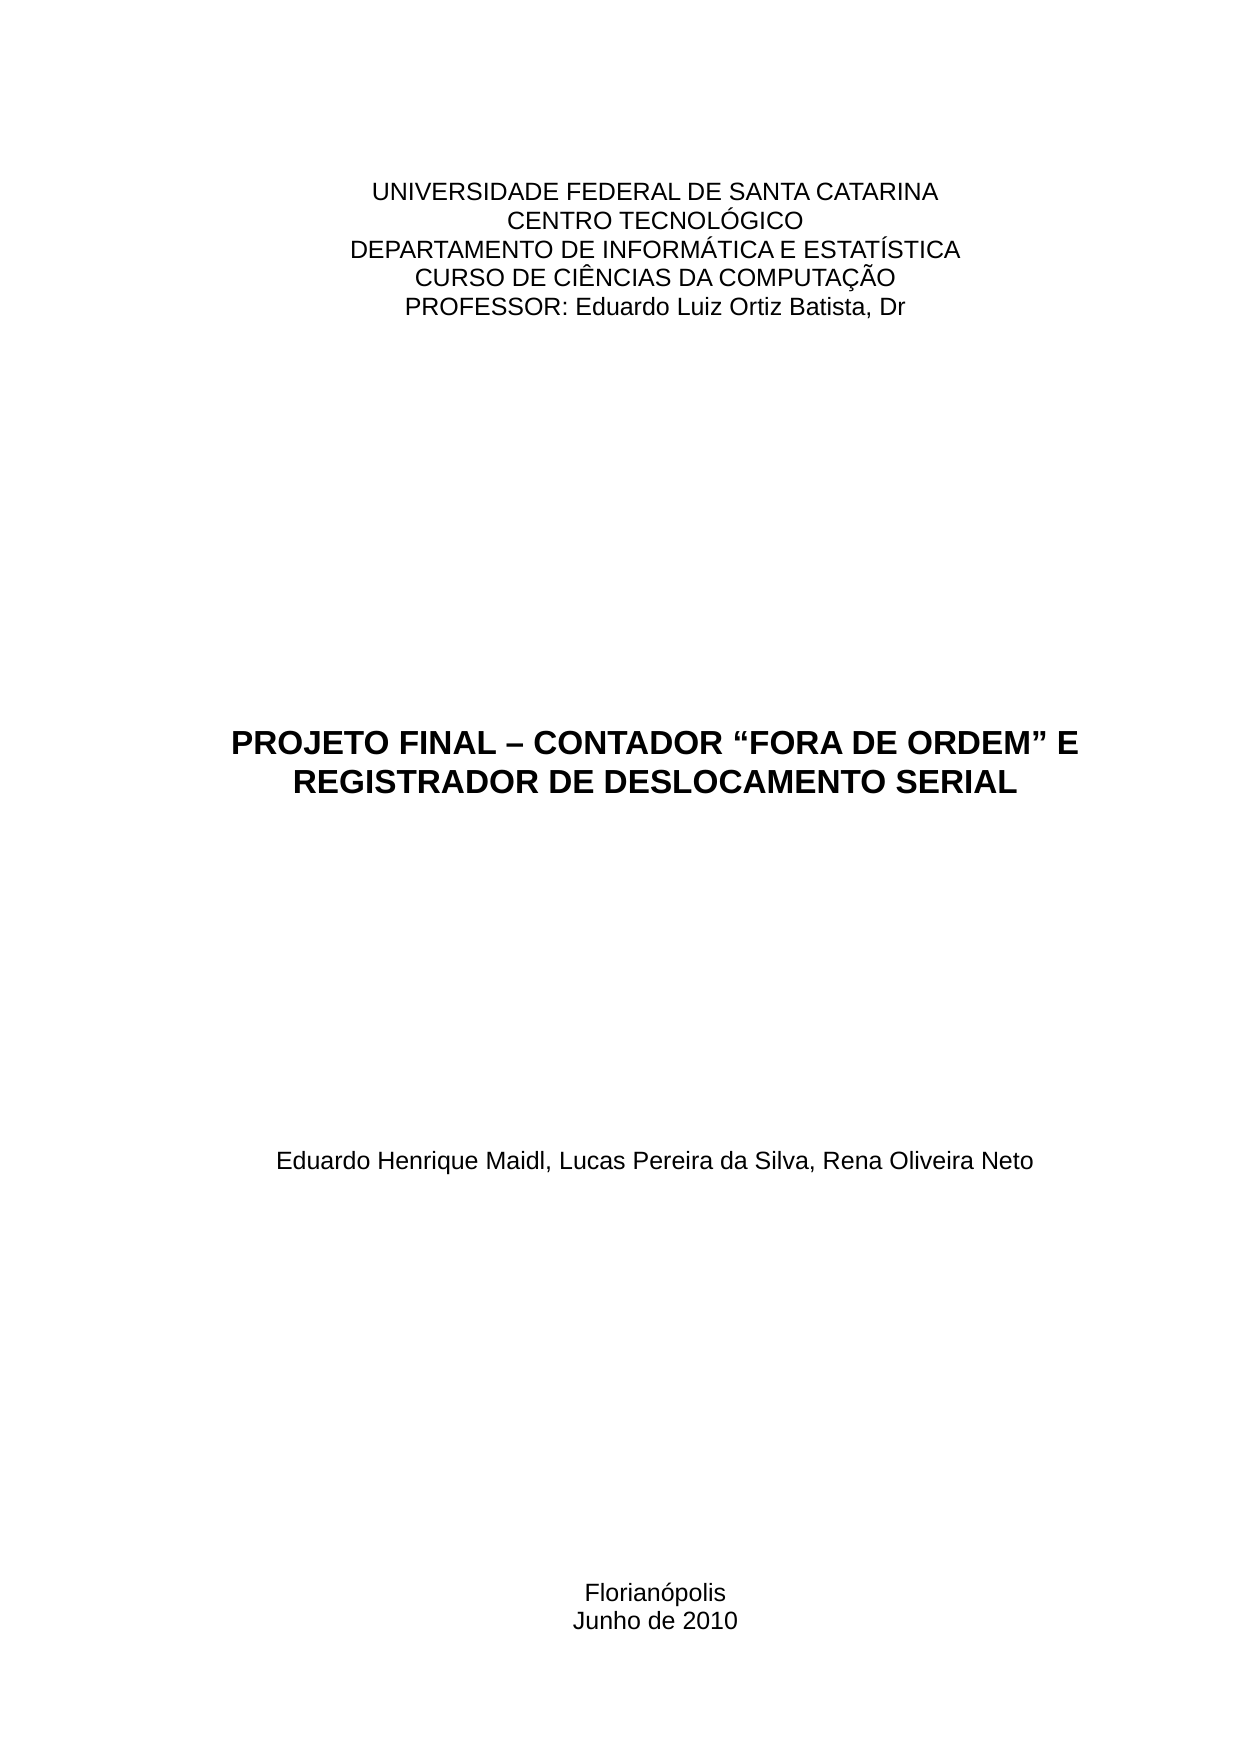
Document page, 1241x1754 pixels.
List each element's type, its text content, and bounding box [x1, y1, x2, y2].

text PROJETO FINAL – CONTADOR “FORA DE ORDEM” E REGISTRADOR DE DESLOCAMENTO SERIAL [177, 723, 1133, 800]
text CENTRO TECNOLÓGICO [177, 206, 1133, 235]
text Florianópolis [177, 1577, 1133, 1606]
text Junho de 2010 [177, 1606, 1133, 1635]
text DEPARTAMENTO DE INFORMÁTICA E ESTATÍSTICA [177, 235, 1133, 263]
text Eduardo Henrique Maidl, Lucas Pereira da Silva, Rena Oliveira Neto [177, 1146, 1133, 1175]
text UNIVERSIDADE FEDERAL DE SANTA CATARINA [177, 177, 1133, 206]
text CURSO DE CIÊNCIAS DA COMPUTAÇÃO [177, 263, 1133, 292]
text PROFESSOR: Eduardo Luiz Ortiz Batista, Dr [177, 292, 1133, 321]
